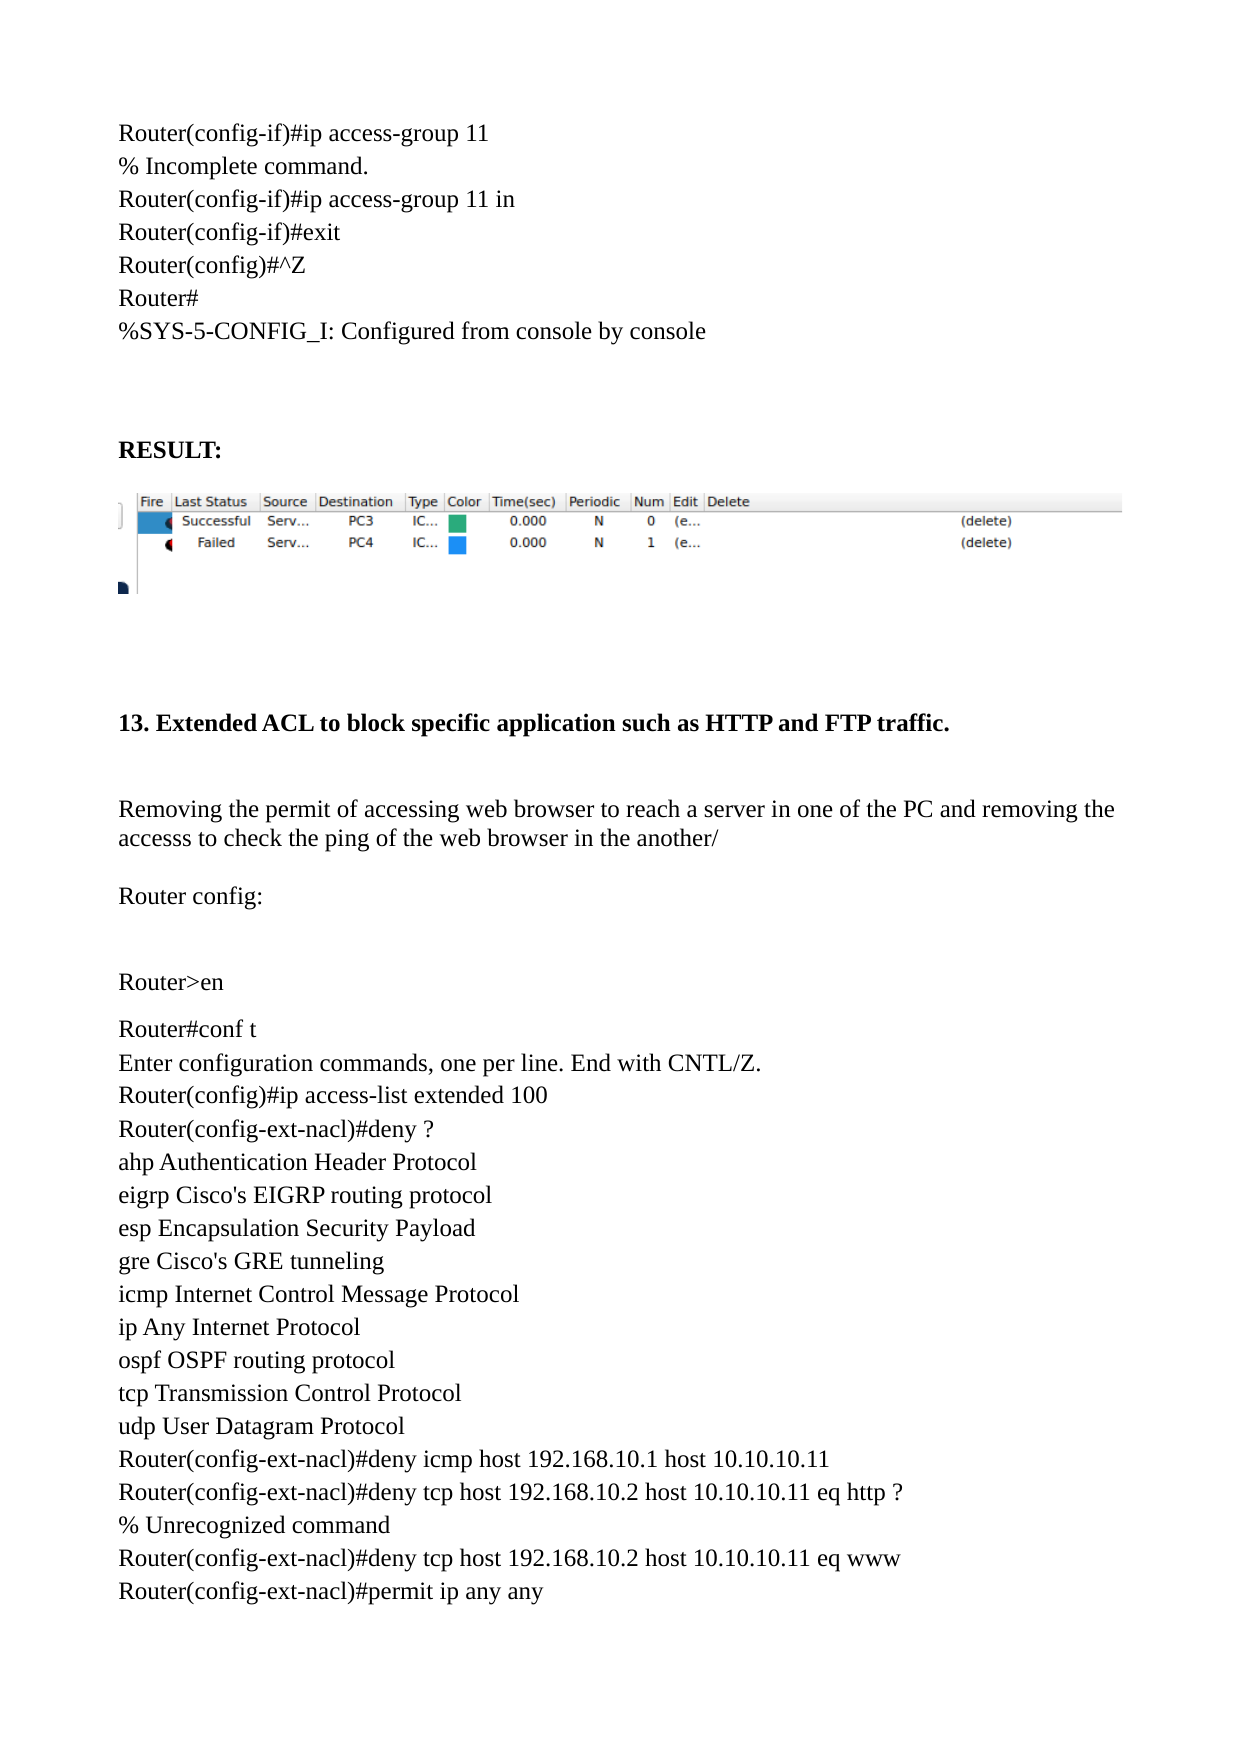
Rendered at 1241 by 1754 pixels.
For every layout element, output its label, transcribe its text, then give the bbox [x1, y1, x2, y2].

picture [118, 493, 1123, 594]
text Router(config-ext-nacl)#deny ? [118, 1114, 1122, 1142]
text % Incomplete command. [118, 151, 1122, 180]
text gre Cisco's GRE tunneling [118, 1246, 1122, 1274]
text Removing the permit of accessing web browser to reach a server in one of the PC and removing the accesss to check the ping of the web browser in the another/ Router config: [118, 794, 1122, 909]
text Router(config-if)#exit [118, 217, 1122, 246]
text eigrp Cisco's EIGRP routing protocol [118, 1180, 1122, 1208]
text icmp Internet Control Message Protocol [118, 1279, 1122, 1307]
text Router(config)#^Z [118, 250, 1122, 279]
text esp Encapsulation Security Payload [118, 1213, 1122, 1241]
text Router#conf t [118, 1014, 1122, 1043]
text Router(config-if)#ip access-group 11 [118, 118, 1122, 147]
text % Unrecognized command [118, 1510, 1122, 1539]
text Router(config-ext-nacl)#deny icmp host 192.168.10.1 host 10.10.10.11 [118, 1444, 1122, 1473]
text Router(config-ext-nacl)#deny tcp host 192.168.10.2 host 10.10.10.11 eq www [118, 1543, 1122, 1572]
text Router# [118, 283, 1122, 312]
text ospf OSPF routing protocol [118, 1345, 1122, 1373]
text Router(config-ext-nacl)#permit ip any any [118, 1576, 1122, 1605]
text 13. Extended ACL to block specific application such as HTTP and FTP traffic. [118, 708, 1122, 737]
text Router(config)#ip access-list extended 100 [118, 1081, 1122, 1109]
text ahp Authentication Header Protocol [118, 1147, 1122, 1175]
text Router(config-if)#ip access-group 11 in [118, 184, 1122, 213]
text Router>en [118, 967, 1122, 996]
text ip Any Internet Protocol [118, 1312, 1122, 1341]
text %SYS-5-CONFIG_I: Configured from console by console [118, 316, 1122, 345]
text tcp Transmission Control Protocol [118, 1378, 1122, 1407]
text Enter configuration commands, one per line. End with CNTL/Z. [118, 1048, 1122, 1076]
text RESULT: [118, 436, 1122, 464]
text Router(config-ext-nacl)#deny tcp host 192.168.10.2 host 10.10.10.11 eq http ? [118, 1477, 1122, 1506]
text udp User Datagram Protocol [118, 1411, 1122, 1439]
